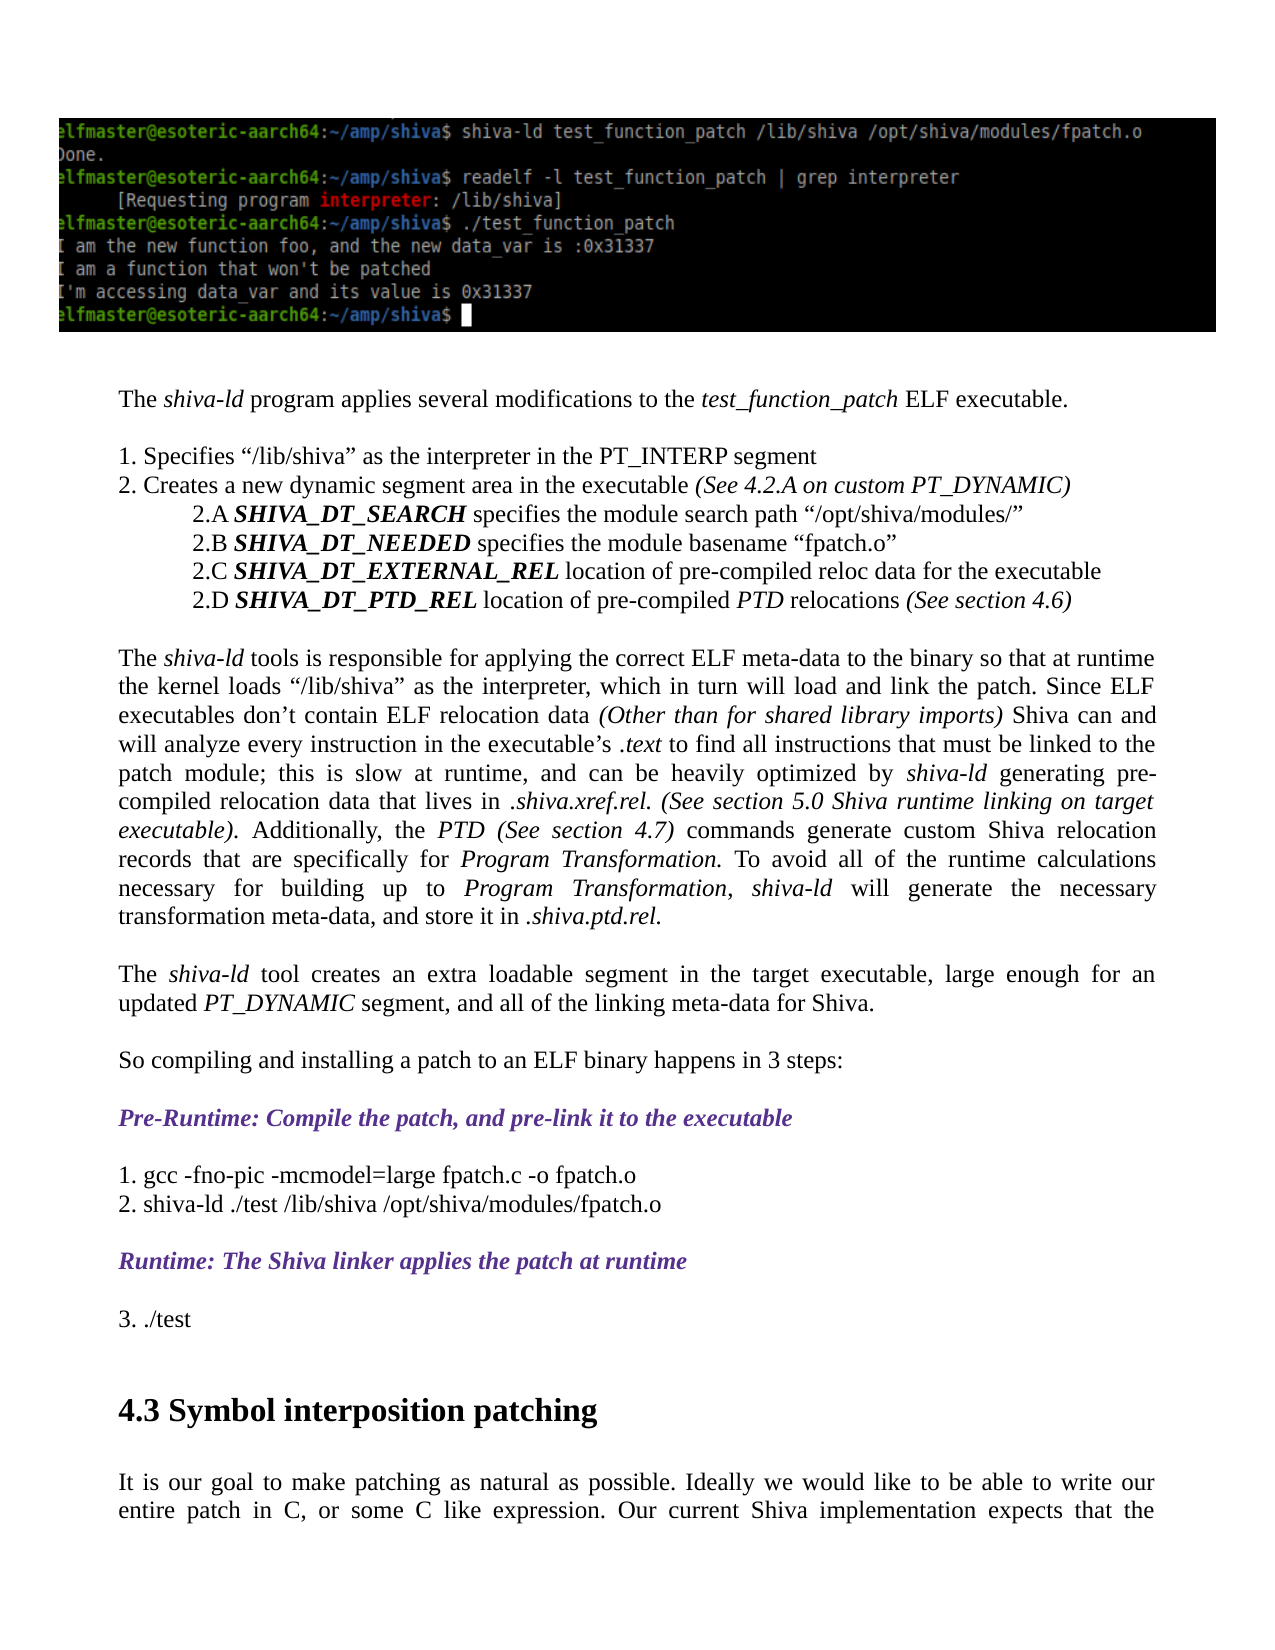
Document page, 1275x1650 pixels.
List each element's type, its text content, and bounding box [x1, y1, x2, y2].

text 2.A SHIVA_DT_SEARCH specifies the module search path “/opt/shiva/modules/” [118, 499, 1157, 528]
text The shiva-ld tools is responsible for applying the correct ELF meta-data to the binary so that at runtime the kernel loads “/lib/shiva” as the interpreter, which in turn will load and link the patch. Since ELF executables don’t contain ELF relocation data (Other than for shared library imports) Shiva can and will analyze every instruction in the executable’s .text to find all instructions that must be linked to the patch module; this is slow at runtime, and can be heavily optimized by shiva-ld generating pre-compiled relocation data that lives in .shiva.xref.rel. (See section 5.0 Shiva runtime linking on target executable). Additionally, the PTD (See section 4.7) commands generate custom Shiva relocation records that are specifically for Program Transformation. To avoid all of the runtime calculations necessary for building up to Program Transformation, shiva-ld will generate the necessary transformation meta-data, and store it in .shiva.ptd.rel. [118, 643, 1157, 930]
text 2. shiva-ld ./test /lib/shiva /opt/shiva/modules/fpatch.o [118, 1189, 1157, 1218]
text So compiling and installing a patch to an ELF binary happens in 3 steps: [118, 1045, 1157, 1074]
picture [59, 118, 1216, 332]
text The shiva-ld program applies several modifications to the test_function_patch ELF executable. [118, 384, 1157, 413]
text Runtime: The Shiva linker applies the patch at runtime [118, 1246, 1157, 1275]
text Pre-Runtime: Compile the patch, and pre-link it to the executable [118, 1103, 1157, 1131]
text 3. ./test [118, 1304, 1157, 1333]
text 4.3 Symbol interposition patching [118, 1390, 1157, 1428]
text 1. Specifies “/lib/shiva” as the interpreter in the PT_INTERP segment [118, 441, 1157, 470]
text 2.C SHIVA_DT_EXTERNAL_REL location of pre-compiled reloc data for the executable [118, 556, 1157, 585]
text It is our goal to make patching as natural as possible. Ideally we would like to be able to write our entire patch in C, or some C like expression. Our current Shiva implementation expects that the [118, 1467, 1157, 1524]
text 2.B SHIVA_DT_NEEDED specifies the module basename “fpatch.o” [118, 528, 1157, 556]
text 2. Creates a new dynamic segment area in the executable (See 4.2.A on custom PT_DYNAMIC) [118, 470, 1157, 499]
text 1. gcc -fno-pic -mcmodel=large fpatch.c -o fpatch.o [118, 1160, 1157, 1189]
text The shiva-ld tool creates an extra loadable segment in the target executable, large enough for an updated PT_DYNAMIC segment, and all of the linking meta-data for Shiva. [118, 959, 1157, 1016]
text 2.D SHIVA_DT_PTD_REL location of pre-compiled PTD relocations (See section 4.6) [118, 585, 1157, 614]
